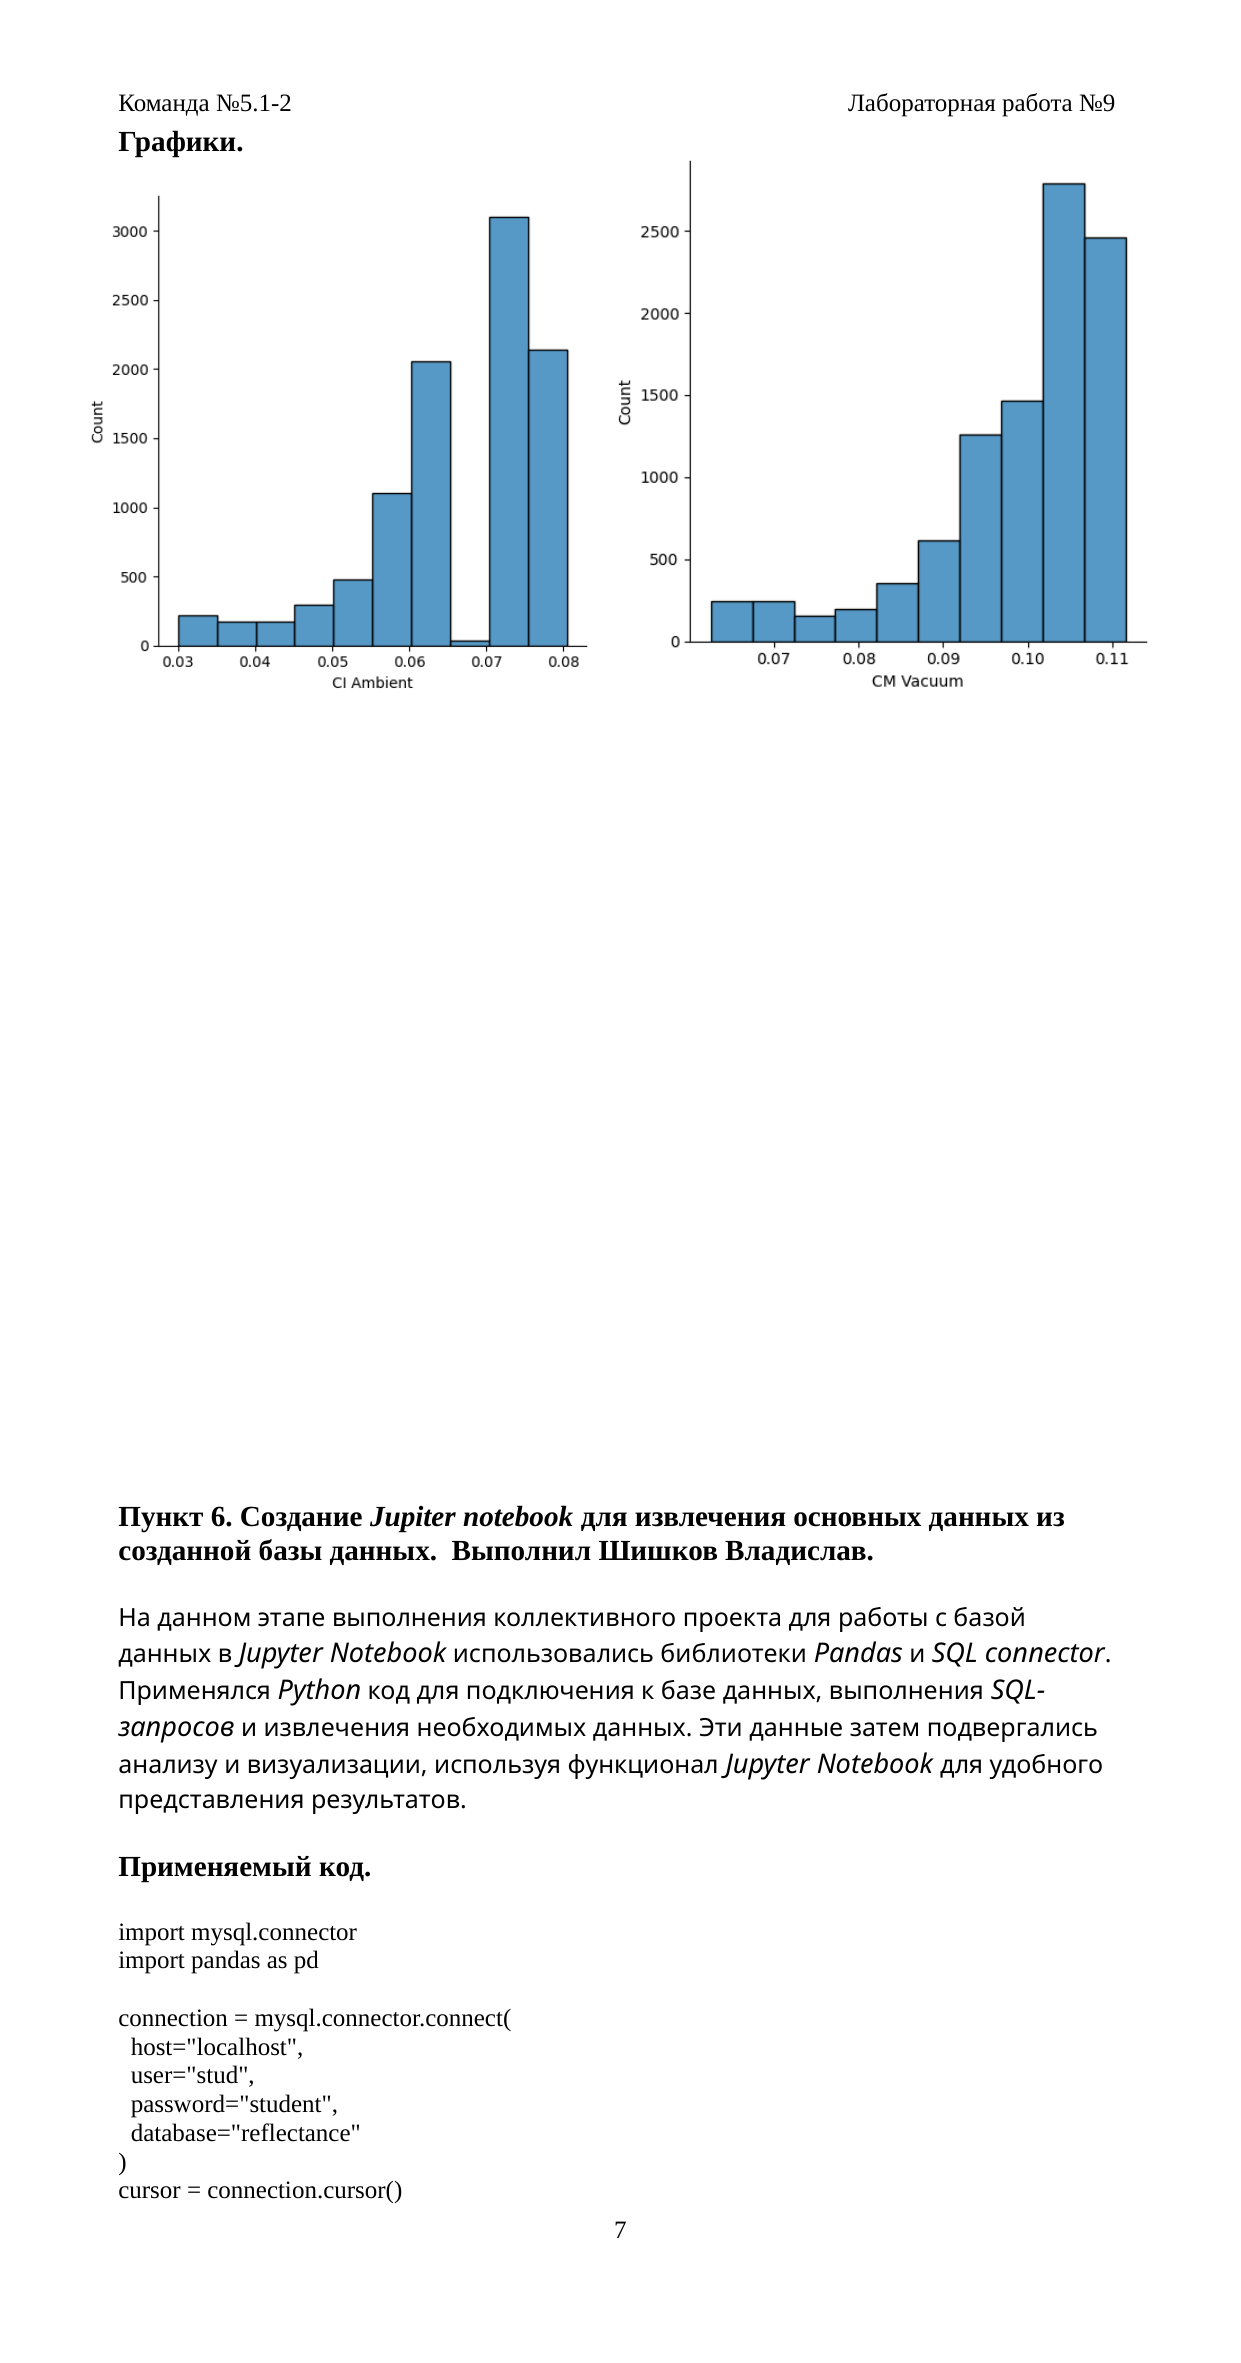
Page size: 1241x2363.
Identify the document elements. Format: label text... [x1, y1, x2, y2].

text cursor = connection.cursor() [118, 2175, 1122, 2204]
text Графики. [118, 124, 1122, 157]
text import pandas as pd [118, 1945, 1122, 1974]
text database="reflectance" [118, 2118, 1122, 2147]
text На данном этапе выполнения коллективного проекта для работы с базой данных в Jupyter Notebook использовались библиотеки Pandas и SQL connector. Применялся Python код для подключения к базе данных, выполнения SQL-запросов и извлечения необходимых данных. Эти данные затем подвергались анализу и визуализации, используя функционал Jupyter Notebook для удобного представления результатов. [118, 1600, 1122, 1815]
text host="localhost", [118, 2032, 1122, 2060]
text ) [118, 2147, 1122, 2175]
text connection = mysql.connector.connect( [118, 2003, 1122, 2032]
text user="stud", [118, 2060, 1122, 2089]
text Пункт 6. Создание Jupiter notebook для извлечения основных данных из созданной базы данных. Выполнил Шишков Владислав. [118, 1499, 1122, 1566]
text Применяемый код. [118, 1849, 1122, 1883]
text import mysql.connector [118, 1917, 1122, 1945]
text password="student", [118, 2089, 1122, 2118]
